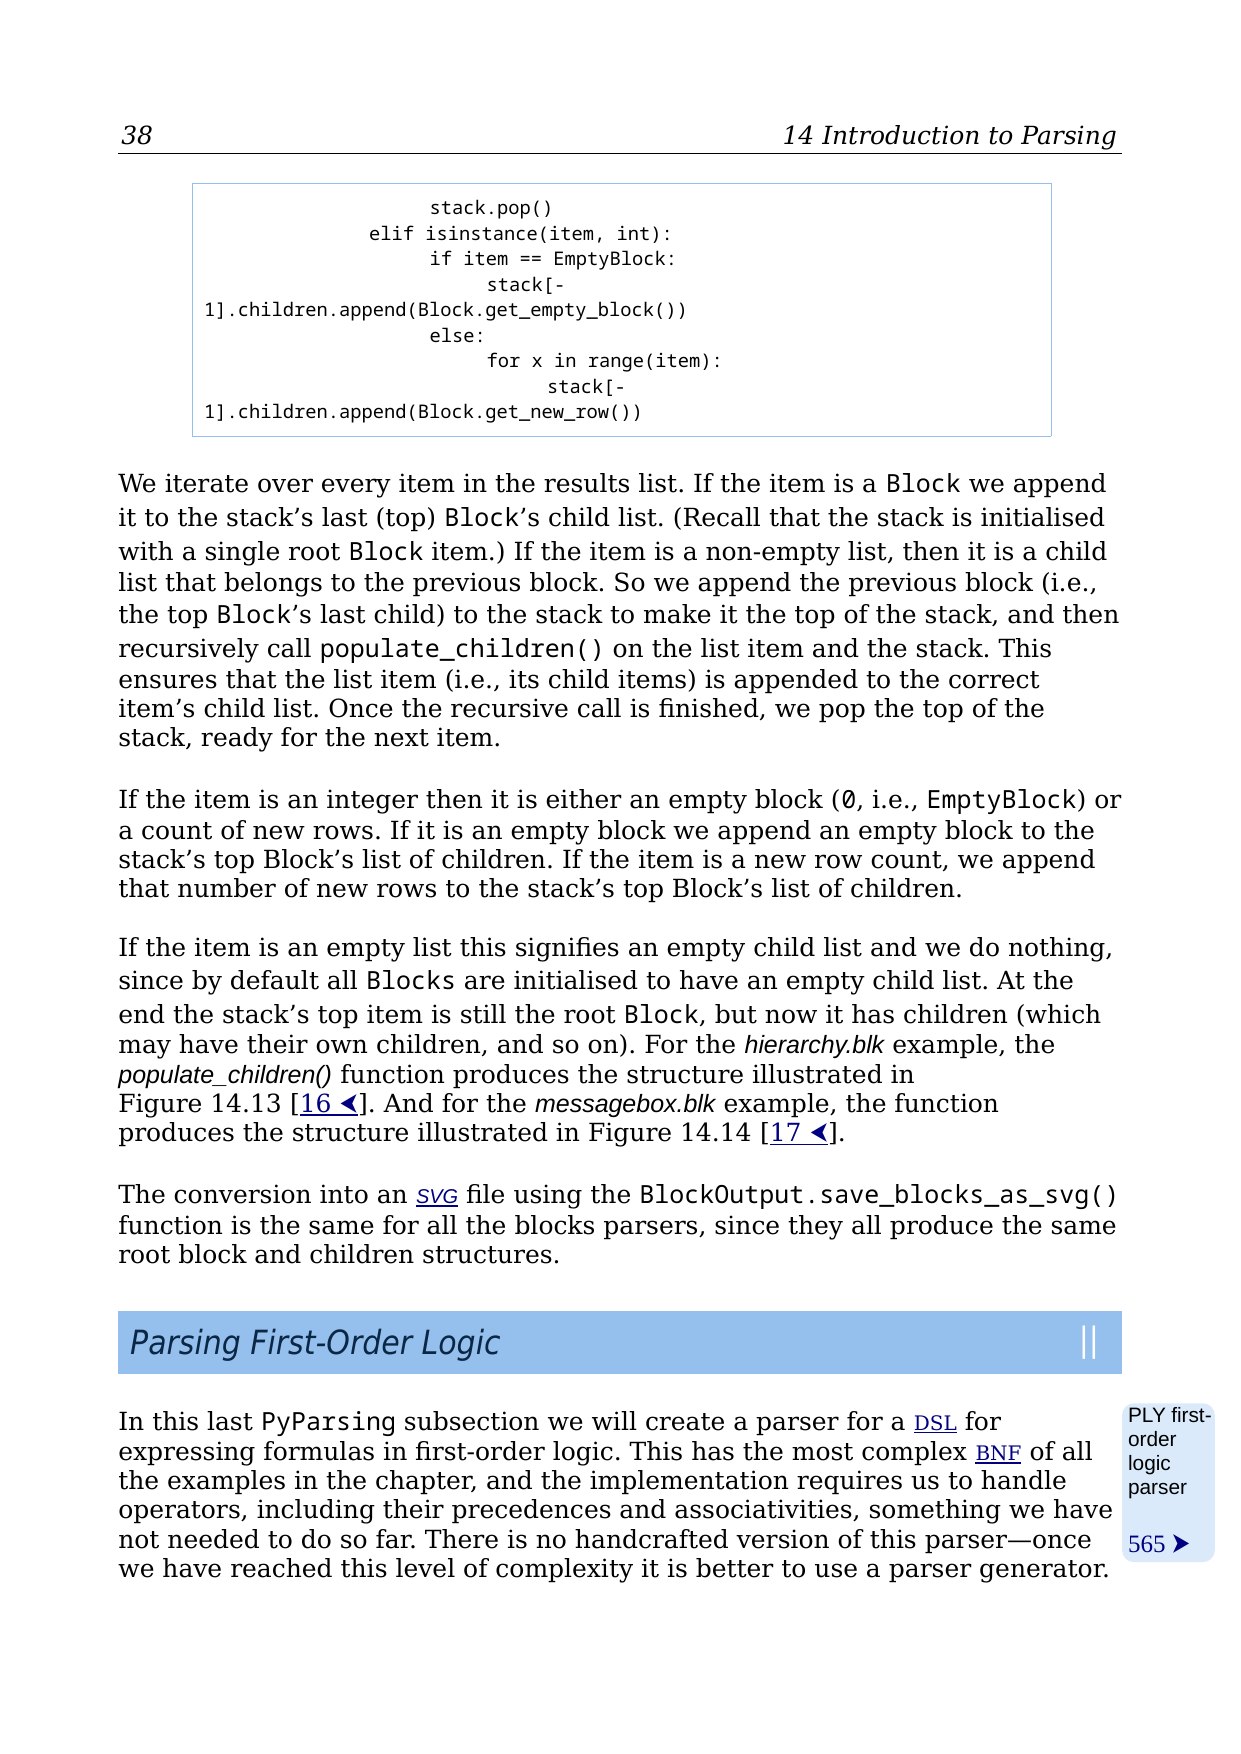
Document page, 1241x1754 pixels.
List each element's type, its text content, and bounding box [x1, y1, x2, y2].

text else: [193, 310, 1051, 336]
text If the item is an integer then it is either an empty block (0, i.e., EmptyBlock) or a count of new rows. If it is an empty block we append an empty block to the stack’s top Block’s list of children. If the item is a new row count, we append that number of new rows to the stack’s top Block’s list of children. [118, 782, 1122, 904]
text stack[-1].children.append(Block.get_empty_block()) [193, 259, 1051, 310]
text If the item is an empty list this signifies an empty child list and we do nothing, since by default all Blocks are initialised to have an empty child list. At the end the stack’s top item is still the root Block, but now it has children (which may have their own children, and so on). For the hierarchy.blk example, the populate_children() function produces the structure illustrated in Figure 14.13 [15 ⮜]. And for the messagebox.blk example, the function produces the structure illustrated in Figure 14.14 [16 ⮜]. [118, 933, 1122, 1148]
text if item == EmptyBlock: [193, 234, 1051, 259]
text stack[-1].children.append(Block.get_new_row()) [193, 361, 1051, 436]
text for x in range(item): [193, 336, 1051, 361]
text stack.pop() [193, 184, 1051, 208]
text || [1063, 1320, 1098, 1359]
text In this last PyParsing subsection we will create a parser for a dsl for expressing formulas in first-order logic. This has the most complex bnf of all the examples in the chapter, and the implementation requires us to handle operators, including their precedences and associativities, something we have not needed to do so far. There is no handcrafted version of this parser—once we have reached this level of complexity it is better to use a parser generator. [118, 1403, 1122, 1583]
text The conversion into an svg file using the BlockOutput.save_blocks_as_svg() function is the same for all the blocks parsers, since they all produce the same root block and children structures. [118, 1177, 1122, 1269]
text elif isinstance(item, int): [193, 208, 1051, 234]
text We iterate over every item in the results list. If the item is a Block we append it to the stack’s last (top) Block’s child list. (Recall that the stack is initialised with a single root Block item.) If the item is a non-empty list, then it is a child list that belongs to the previous block. So we append the previous block (i.e., the top Block’s last child) to the stack to make it the top of the stack, and then recursively call populate_children() on the list item and the stack. This ensures that the list item (i.e., its child items) is appended to the correct item’s child list. Once the recursive call is finished, we pop the top of the stack, ready for the next item. [118, 466, 1122, 753]
subtitle Parsing First-Order Logic [118, 1311, 1122, 1374]
